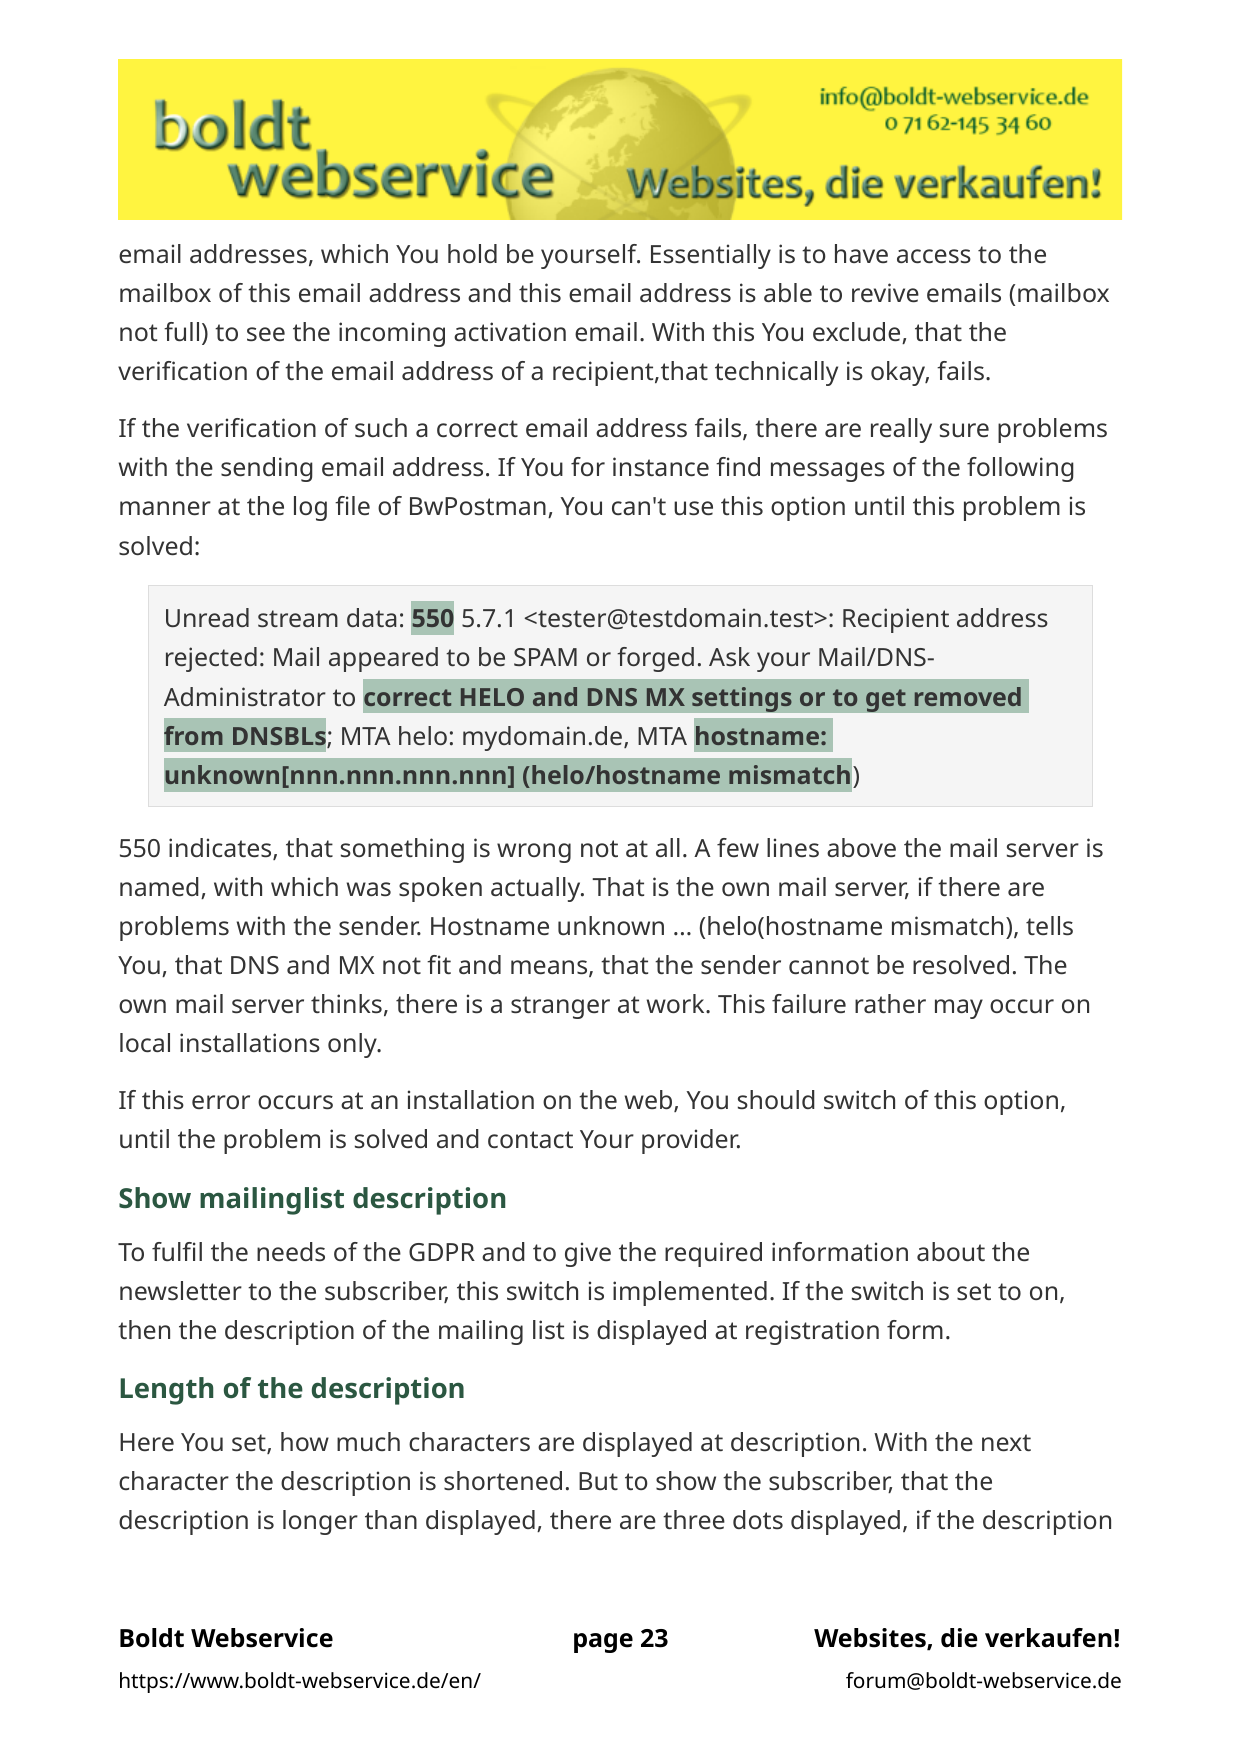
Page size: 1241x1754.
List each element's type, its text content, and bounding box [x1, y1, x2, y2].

text To fulfil the needs of the GDPR and to give the required information about the newsletter to the subscriber, this switch is implemented. If the switch is set to on, then the description of the mailing list is displayed at registration form. [118, 1234, 1122, 1347]
picture [118, 59, 1123, 220]
subtitle Show mailinglist description [118, 1179, 1122, 1216]
text Unread stream data: 550 5.7.1 <tester@testdomain.test>: Recipient address rejected: Mail appeared to be SPAM or forged. Ask your Mail/DNS-Administrator to correct HELO and DNS MX settings or to get removed from DNSBLs; MTA helo: mydomain.de, MTA hostname: unknown[nnn.nnn.nnn.nnn] (helo/hostname mismatch) [149, 586, 1092, 806]
text email addresses, which You hold be yourself. Essentially is to have access to the mailbox of this email address and this email address is able to revive emails (mailbox not full) to see the incoming activation email. With this You exclude, that the verification of the email address of a recipient,that technically is okay, fails. [118, 236, 1122, 388]
subtitle Length of the description [118, 1369, 1122, 1407]
text 550 indicates, that something is wrong not at all. A few lines above the mail server is named, with which was spoken actually. That is the own mail server, if there are problems with the sender. Hostname unknown … (helo(hostname mismatch), tells You, that DNS and MX not fit and means, that the sender cannot be resolved. The own mail server thinks, there is a stranger at work. This failure rather may occur on local installations only. [118, 830, 1122, 1060]
text If the verification of such a correct email address fails, there are really sure problems with the sending email address. If You for instance find messages of the following manner at the log file of BwPostman, You can't use this option until this problem is solved: [118, 411, 1122, 562]
text Here You set, how much characters are displayed at description. With the next character the description is shortened. But to show the subscriber, that the description is longer than displayed, there are three dots displayed, if the description [118, 1424, 1122, 1537]
text If this error occurs at an installation on the web, You should switch of this option, until the problem is solved and contact Your provider. [118, 1083, 1122, 1156]
